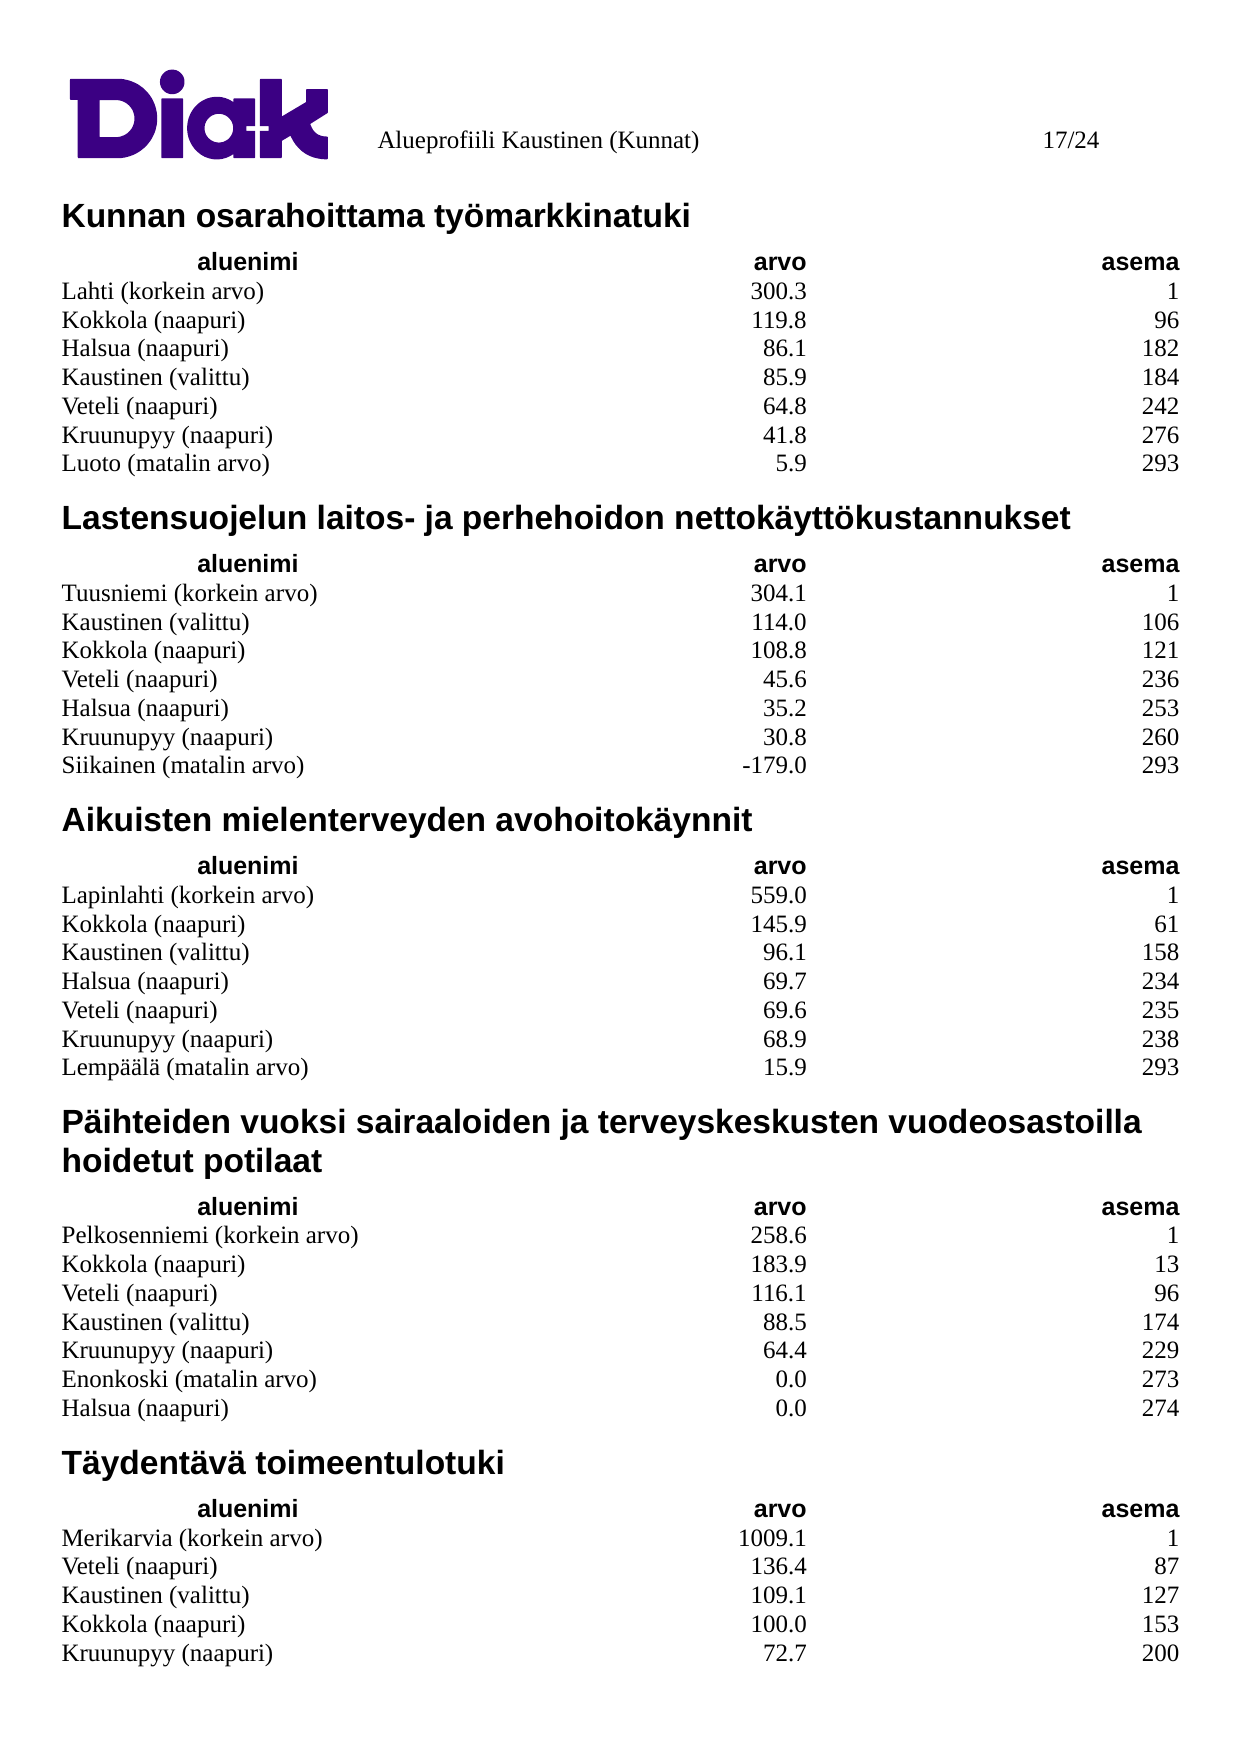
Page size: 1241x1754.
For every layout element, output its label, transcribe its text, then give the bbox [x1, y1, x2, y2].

table_header arvo [434, 247, 806, 276]
table_cell 88.5 [434, 1307, 806, 1336]
table_cell 96 [806, 1278, 1179, 1307]
subtitle Lastensuojelun laitos- ja perhehoidon nettokäyttökustannukset [61, 498, 1179, 537]
table_header aluenimi [61, 247, 434, 276]
table_cell 235 [806, 995, 1179, 1024]
table_cell 1 [806, 276, 1179, 305]
table_cell Lahti (korkein arvo) [61, 276, 434, 305]
table_cell 108.8 [434, 636, 806, 664]
table_cell -179.0 [434, 751, 806, 779]
table_cell Kruunupyy (naapuri) [61, 722, 434, 751]
table_cell 0.0 [434, 1393, 806, 1422]
table_cell 559.0 [434, 880, 806, 909]
table_cell 260 [806, 722, 1179, 751]
table_cell 174 [806, 1307, 1179, 1336]
table_cell Veteli (naapuri) [61, 664, 434, 693]
table_cell 1 [806, 880, 1179, 909]
table_cell 41.8 [434, 420, 806, 448]
table_cell Kaustinen (valittu) [61, 1307, 434, 1336]
table_cell Kokkola (naapuri) [61, 1249, 434, 1278]
table_cell Merikarvia (korkein arvo) [61, 1523, 434, 1551]
table_cell Halsua (naapuri) [61, 693, 434, 722]
table_cell Kruunupyy (naapuri) [61, 1638, 434, 1666]
table_cell 15.9 [434, 1053, 806, 1081]
table_cell Siikainen (matalin arvo) [61, 751, 434, 779]
table_cell 69.7 [434, 966, 806, 995]
table_cell 293 [806, 1053, 1179, 1081]
table_cell 153 [806, 1609, 1179, 1638]
table_cell 253 [806, 693, 1179, 722]
table_cell 121 [806, 636, 1179, 664]
table_cell 87 [806, 1551, 1179, 1580]
table_cell 229 [806, 1336, 1179, 1364]
table_cell 68.9 [434, 1024, 806, 1052]
table_cell 273 [806, 1364, 1179, 1393]
table_cell Kokkola (naapuri) [61, 909, 434, 937]
subtitle Kunnan osarahoittama työmarkkinatuki [61, 196, 1179, 235]
table_cell 136.4 [434, 1551, 806, 1580]
table_cell Luoto (matalin arvo) [61, 449, 434, 477]
table_cell Kaustinen (valittu) [61, 938, 434, 966]
table_cell 276 [806, 420, 1179, 448]
table_cell 1009.1 [434, 1523, 806, 1551]
table_cell 158 [806, 938, 1179, 966]
table_cell 72.7 [434, 1638, 806, 1666]
table_cell 293 [806, 751, 1179, 779]
table_header aluenimi [61, 549, 434, 578]
table_cell 300.3 [434, 276, 806, 305]
table_cell Lapinlahti (korkein arvo) [61, 880, 434, 909]
table_cell 109.1 [434, 1580, 806, 1609]
table_cell 119.8 [434, 305, 806, 333]
table_cell 0.0 [434, 1364, 806, 1393]
table_header arvo [434, 1494, 806, 1523]
table_cell 127 [806, 1580, 1179, 1609]
table_header asema [806, 1494, 1179, 1523]
table_header arvo [434, 851, 806, 880]
table_cell 45.6 [434, 664, 806, 693]
table_cell 86.1 [434, 334, 806, 362]
subtitle Täydentävä toimeentulotuki [61, 1443, 1179, 1481]
table_cell 1 [806, 1221, 1179, 1249]
table_header asema [806, 247, 1179, 276]
table_cell 258.6 [434, 1221, 806, 1249]
table_cell Tuusniemi (korkein arvo) [61, 578, 434, 607]
table_cell 184 [806, 362, 1179, 391]
table_cell Halsua (naapuri) [61, 966, 434, 995]
table_cell 69.6 [434, 995, 806, 1024]
table_cell Enonkoski (matalin arvo) [61, 1364, 434, 1393]
table_cell Kokkola (naapuri) [61, 636, 434, 664]
table_cell 35.2 [434, 693, 806, 722]
table_cell 1 [806, 1523, 1179, 1551]
table_header asema [806, 549, 1179, 578]
table_cell Kaustinen (valittu) [61, 362, 434, 391]
subtitle Aikuisten mielenterveyden avohoitokäynnit [61, 800, 1179, 839]
table_cell Pelkosenniemi (korkein arvo) [61, 1221, 434, 1249]
table_cell 106 [806, 607, 1179, 636]
table_cell 64.4 [434, 1336, 806, 1364]
table_cell Halsua (naapuri) [61, 1393, 434, 1422]
table_header asema [806, 1192, 1179, 1221]
table_cell 200 [806, 1638, 1179, 1666]
table_header arvo [434, 549, 806, 578]
table_cell 61 [806, 909, 1179, 937]
table_cell 236 [806, 664, 1179, 693]
table_cell Kruunupyy (naapuri) [61, 1336, 434, 1364]
table_cell 96 [806, 305, 1179, 333]
table_cell 5.9 [434, 449, 806, 477]
table_cell Lempäälä (matalin arvo) [61, 1053, 434, 1081]
table_cell 100.0 [434, 1609, 806, 1638]
table_cell 30.8 [434, 722, 806, 751]
table_cell Kokkola (naapuri) [61, 305, 434, 333]
table_cell Veteli (naapuri) [61, 1551, 434, 1580]
table_cell Veteli (naapuri) [61, 995, 434, 1024]
subtitle Päihteiden vuoksi sairaaloiden ja terveyskeskusten vuodeosastoilla hoidetut potilaat [61, 1102, 1179, 1179]
table_cell Kruunupyy (naapuri) [61, 1024, 434, 1052]
table_header asema [806, 851, 1179, 880]
table_cell 183.9 [434, 1249, 806, 1278]
table_cell 1 [806, 578, 1179, 607]
table_header aluenimi [61, 851, 434, 880]
table_header aluenimi [61, 1192, 434, 1221]
table_cell 274 [806, 1393, 1179, 1422]
table_cell 145.9 [434, 909, 806, 937]
table_cell 304.1 [434, 578, 806, 607]
table_cell 85.9 [434, 362, 806, 391]
table_cell Veteli (naapuri) [61, 1278, 434, 1307]
table_cell Kaustinen (valittu) [61, 1580, 434, 1609]
table_cell Veteli (naapuri) [61, 391, 434, 420]
table_header arvo [434, 1192, 806, 1221]
table_cell 64.8 [434, 391, 806, 420]
table_cell 182 [806, 334, 1179, 362]
table_cell 242 [806, 391, 1179, 420]
table_cell 114.0 [434, 607, 806, 636]
table_cell Kokkola (naapuri) [61, 1609, 434, 1638]
table_cell 293 [806, 449, 1179, 477]
table_header aluenimi [61, 1494, 434, 1523]
table_cell 234 [806, 966, 1179, 995]
table_cell 13 [806, 1249, 1179, 1278]
table_cell 116.1 [434, 1278, 806, 1307]
table_cell Halsua (naapuri) [61, 334, 434, 362]
table_cell 238 [806, 1024, 1179, 1052]
table_cell 96.1 [434, 938, 806, 966]
table_cell Kaustinen (valittu) [61, 607, 434, 636]
table_cell Kruunupyy (naapuri) [61, 420, 434, 448]
